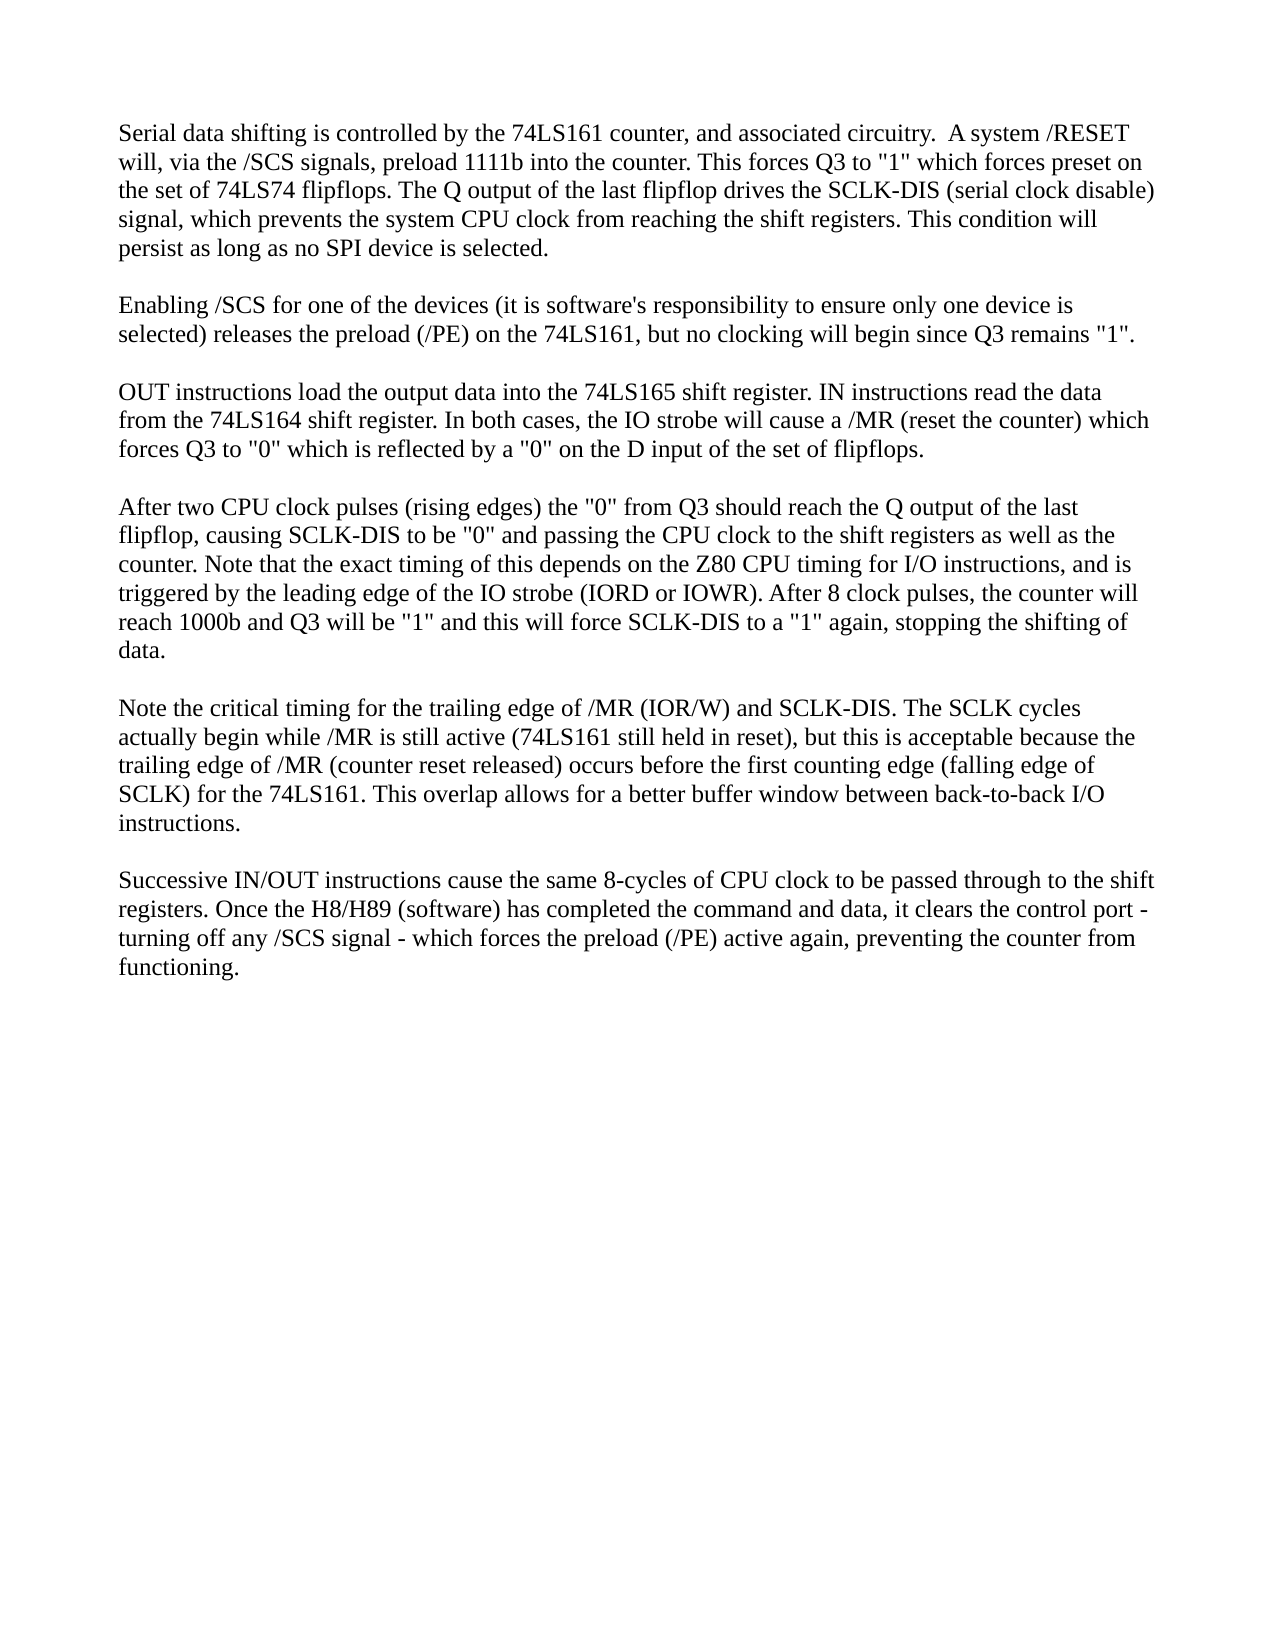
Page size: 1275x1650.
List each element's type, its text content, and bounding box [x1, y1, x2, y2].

text Serial data shifting is controlled by the 74LS161 counter, and associated circuitry. A system /RESET will, via the /SCS signals, preload 1111b into the counter. This forces Q3 to "1" which forces preset on the set of 74LS74 flipflops. The Q output of the last flipflop drives the SCLK-DIS (serial clock disable) signal, which prevents the system CPU clock from reaching the shift registers. This condition will persist as long as no SPI device is selected. [118, 118, 1157, 262]
text Enabling /SCS for one of the devices (it is software's responsibility to ensure only one device is selected) releases the preload (/PE) on the 74LS161, but no clocking will begin since Q3 remains "1". [118, 291, 1157, 348]
text Note the critical timing for the trailing edge of /MR (IOR/W) and SCLK-DIS. The SCLK cycles actually begin while /MR is still active (74LS161 still held in reset), but this is acceptable because the trailing edge of /MR (counter reset released) occurs before the first counting edge (falling edge of SCLK) for the 74LS161. This overlap allows for a better buffer window between back-to-back I/O instructions. [118, 693, 1157, 837]
text Successive IN/OUT instructions cause the same 8-cycles of CPU clock to be passed through to the shift registers. Once the H8/H89 (software) has completed the command and data, it clears the control port - turning off any /SCS signal - which forces the preload (/PE) active again, preventing the counter from functioning. [118, 866, 1157, 981]
text After two CPU clock pulses (rising edges) the "0" from Q3 should reach the Q output of the last flipflop, causing SCLK-DIS to be "0" and passing the CPU clock to the shift registers as well as the counter. Note that the exact timing of this depends on the Z80 CPU timing for I/O instructions, and is triggered by the leading edge of the IO strobe (IORD or IOWR). After 8 clock pulses, the counter will reach 1000b and Q3 will be "1" and this will force SCLK-DIS to a "1" again, stopping the shifting of data. [118, 492, 1157, 664]
text OUT instructions load the output data into the 74LS165 shift register. IN instructions read the data from the 74LS164 shift register. In both cases, the IO strobe will cause a /MR (reset the counter) which forces Q3 to "0" which is reflected by a "0" on the D input of the set of flipflops. [118, 377, 1157, 463]
